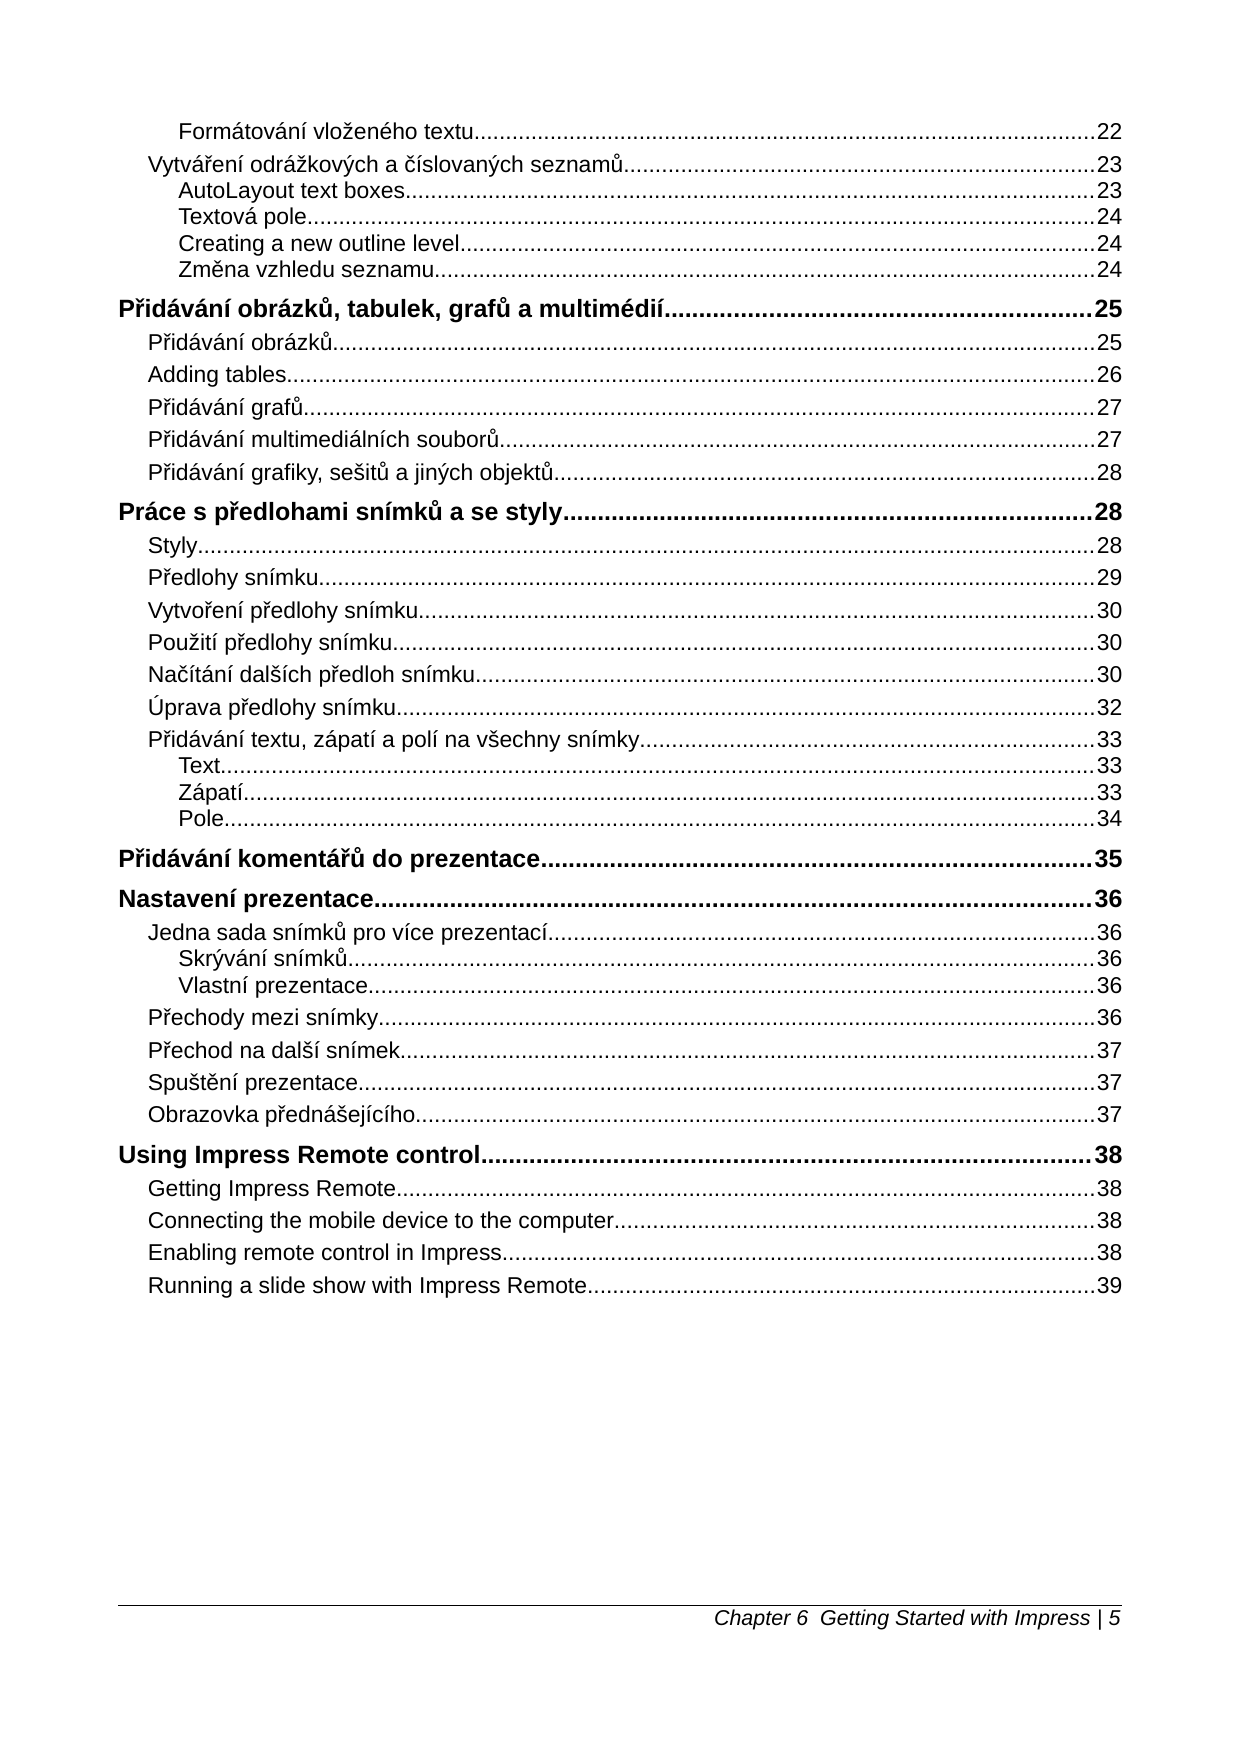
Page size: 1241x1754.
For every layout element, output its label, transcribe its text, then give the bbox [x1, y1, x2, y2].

text Vlastní prezentace 36 [178, 972, 1122, 998]
text Running a slide show with Impress Remote 39 [148, 1272, 1122, 1298]
text Formátování vloženého textu 22 [178, 118, 1122, 144]
text Pole 34 [178, 805, 1122, 832]
text Spuštění prezentace 37 [148, 1069, 1122, 1095]
text Zápatí 33 [178, 779, 1122, 805]
text Úprava předlohy snímku 32 [148, 694, 1122, 720]
text Styly 28 [148, 532, 1122, 558]
text AutoLayout text boxes 23 [178, 177, 1122, 203]
text Přidávání komentářů do prezentace 35 [118, 843, 1122, 872]
text Enabling remote control in Impress 38 [148, 1239, 1122, 1266]
text Vytváření odrážkových a číslovaných seznamů. 23 [148, 151, 1122, 177]
text Creating a new outline level 24 [178, 229, 1122, 256]
text Přidávání obrázků, tabulek, grafů a multimédií 25 [118, 294, 1122, 323]
text Text 33 [178, 752, 1122, 779]
text Skrývání snímků 36 [178, 945, 1122, 972]
text Jedna sada snímků pro více prezentací 36 [148, 919, 1122, 945]
text Nastavení prezentace 36 [118, 884, 1122, 913]
text Předlohy snímku 29 [148, 564, 1122, 591]
text Přidávání textu, zápatí a polí na všechny snímky 33 [148, 726, 1122, 752]
text Using Impress Remote control 38 [118, 1140, 1122, 1168]
text Přidávání grafiky, sešitů a jiných objektů 28 [148, 459, 1122, 485]
text Vytvoření předlohy snímku 30 [148, 597, 1122, 623]
text Adding tables 26 [148, 361, 1122, 388]
text Obrazovka přednášejícího 37 [148, 1101, 1122, 1128]
text Getting Impress Remote 38 [148, 1174, 1122, 1201]
text Práce s předlohami snímků a se styly 28 [118, 497, 1122, 526]
text Connecting the mobile device to the computer 38 [148, 1207, 1122, 1233]
text Přechody mezi snímky 36 [148, 1004, 1122, 1031]
text Přidávání multimediálních souborů 27 [148, 426, 1122, 453]
text Přidávání obrázků 25 [148, 329, 1122, 355]
text Použití předlohy snímku 30 [148, 629, 1122, 655]
text Přidávání grafů 27 [148, 394, 1122, 420]
text Načítání dalších předloh snímku 30 [148, 661, 1122, 688]
text Textová pole 24 [178, 203, 1122, 229]
text Změna vzhledu seznamu 24 [178, 256, 1122, 282]
text Přechod na další snímek 37 [148, 1037, 1122, 1063]
